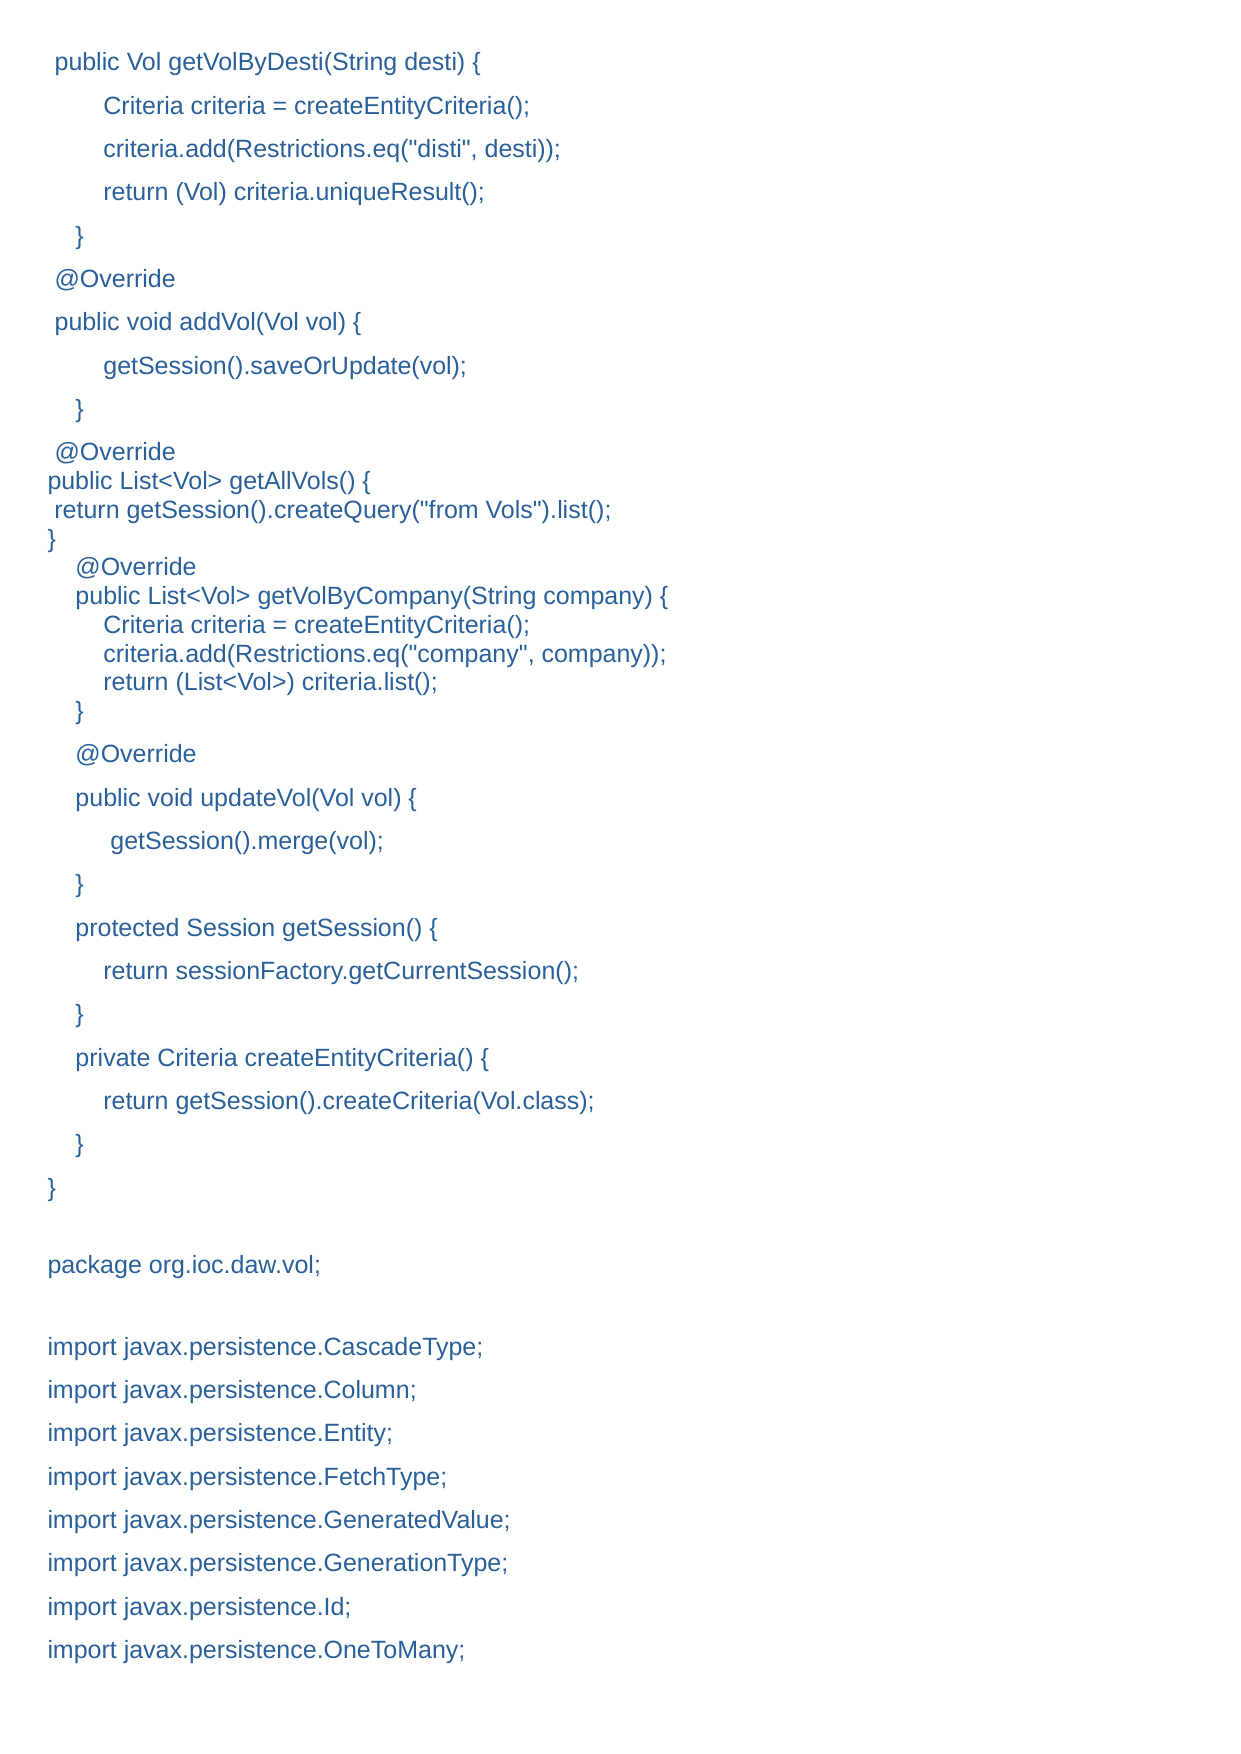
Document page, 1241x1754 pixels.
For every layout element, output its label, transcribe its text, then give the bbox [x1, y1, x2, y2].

text return getSession().createQuery("from Vols").list(); [47, 495, 1193, 523]
text import javax.persistence.GeneratedValue; [47, 1505, 1193, 1534]
text @Override [47, 437, 1193, 466]
text @Override public List<Vol> getVolByCompany(String company) { Criteria criteria = createEntityCriteria(); criteria.add(Restrictions.eq("company", company)); return (List<Vol>) criteria.list(); } [47, 552, 1193, 725]
text import javax.persistence.OneToMany; [47, 1635, 1193, 1664]
text import javax.persistence.GenerationType; [47, 1548, 1193, 1577]
text package org.ioc.daw.vol; [47, 1250, 1193, 1279]
text Criteria criteria = createEntityCriteria(); [47, 91, 1193, 119]
text getSession().saveOrUpdate(vol); [47, 351, 1193, 379]
text return sessionFactory.getCurrentSession(); [47, 956, 1193, 985]
text } [47, 394, 1193, 423]
text return (Vol) criteria.uniqueResult(); [47, 177, 1193, 206]
text public Vol getVolByDesti(String desti) { [47, 47, 1193, 76]
text import javax.persistence.FetchType; [47, 1462, 1193, 1490]
text @Override [47, 739, 1193, 768]
text import javax.persistence.Column; [47, 1375, 1193, 1404]
text } [47, 221, 1193, 249]
text public List<Vol> getAllVols() { [47, 466, 1193, 495]
text @Override [47, 264, 1193, 293]
text import javax.persistence.Entity; [47, 1418, 1193, 1447]
text } [47, 1173, 1193, 1201]
text private Criteria createEntityCriteria() { [47, 1043, 1193, 1071]
text } [47, 999, 1193, 1028]
text return getSession().createCriteria(Vol.class); [47, 1086, 1193, 1115]
text protected Session getSession() { [47, 913, 1193, 941]
text } [47, 869, 1193, 898]
text } [47, 1129, 1193, 1158]
text public void addVol(Vol vol) { [47, 307, 1193, 336]
text public void updateVol(Vol vol) { [47, 783, 1193, 811]
text import javax.persistence.CascadeType; [47, 1332, 1193, 1360]
text getSession().merge(vol); [47, 826, 1193, 855]
text } [47, 523, 1193, 552]
text criteria.add(Restrictions.eq("disti", desti)); [47, 134, 1193, 163]
text import javax.persistence.Id; [47, 1592, 1193, 1620]
